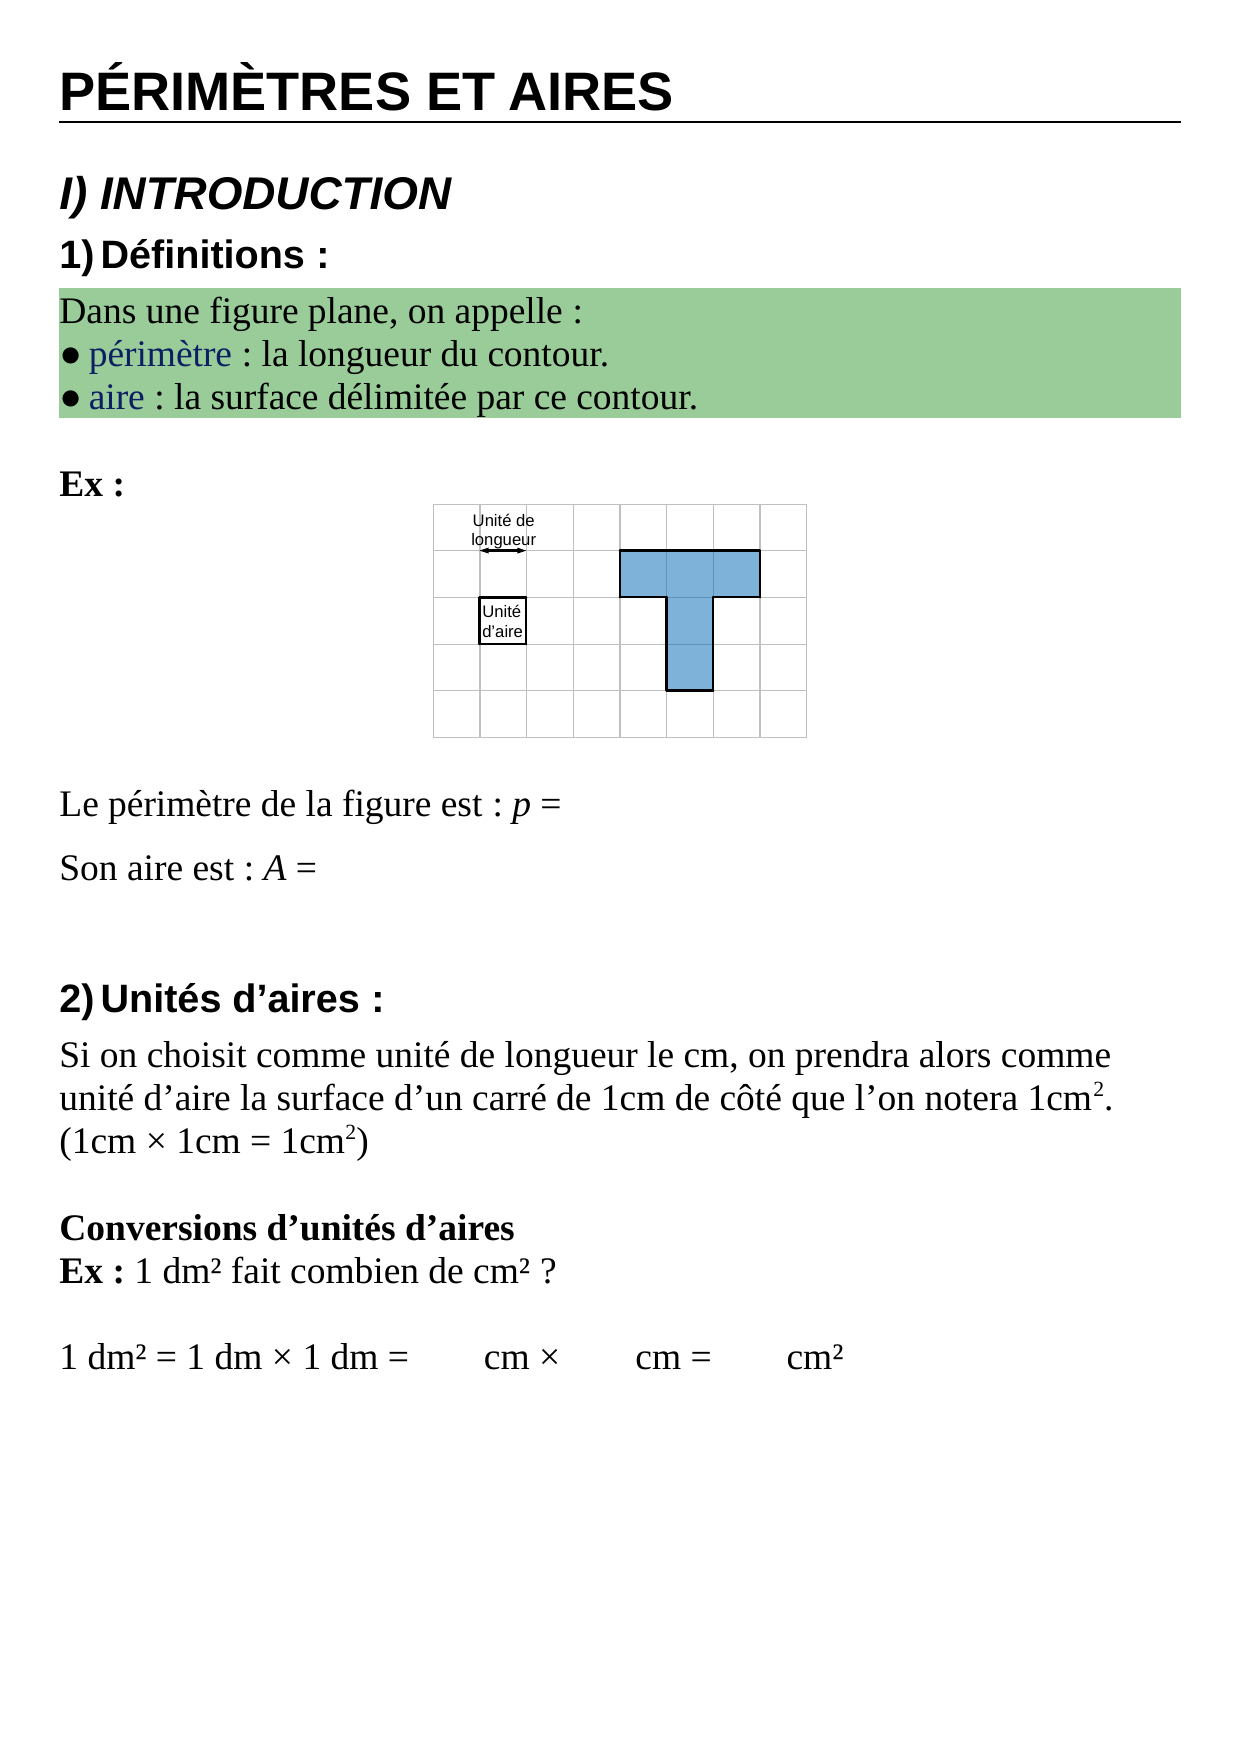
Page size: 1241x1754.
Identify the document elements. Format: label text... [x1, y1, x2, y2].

list Définitions : [59, 231, 1181, 277]
text 1 dm² = 1 dm × 1 dm = cm × cm = cm² [59, 1334, 1181, 1377]
text Ex : 1 dm² fait combien de cm² ? [59, 1248, 1181, 1291]
list Introduction [59, 167, 1181, 219]
list périmètre : la longueur du contour. [59, 332, 1181, 375]
text Périmètres et Aires [59, 59, 1181, 121]
text Si on choisit comme unité de longueur le cm, on prendra alors comme unité d’aire la surface d’un carré de 1cm de côté que l’on notera 1cm2. (1cm × 1cm = 1cm2) [59, 1032, 1181, 1162]
list Unités d’aires : [59, 975, 1181, 1021]
list aire : la surface délimitée par ce contour. [59, 375, 1181, 418]
text Conversions d’unités d’aires [59, 1205, 1181, 1248]
text Son aire est : A = [59, 846, 1181, 889]
text Ex : [59, 461, 1181, 504]
text Le périmètre de la figure est : p = [59, 781, 1181, 824]
text Dans une figure plane, on appelle : [59, 288, 1181, 332]
